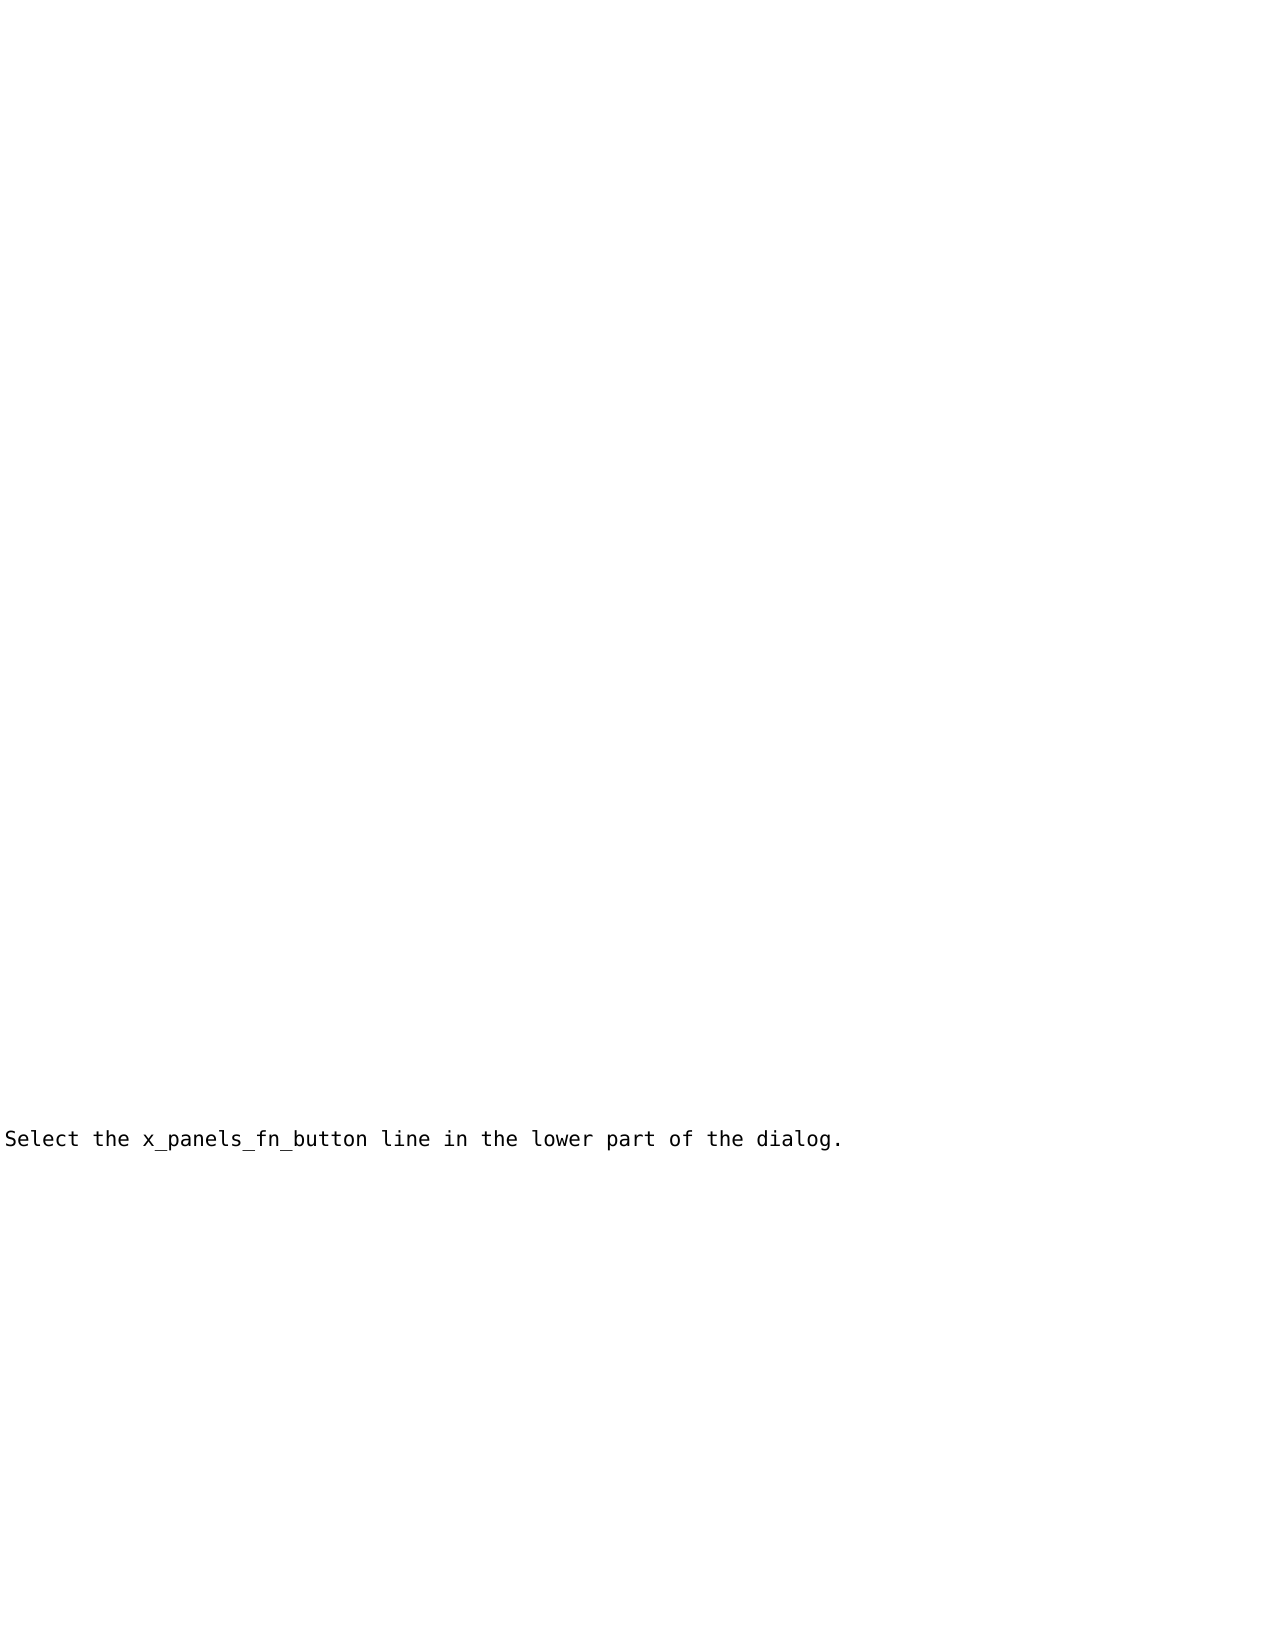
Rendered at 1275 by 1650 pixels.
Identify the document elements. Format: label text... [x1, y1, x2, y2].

text Select the x_panels_fn_button line in the lower part of the dialog. [0, 1123, 1275, 1156]
